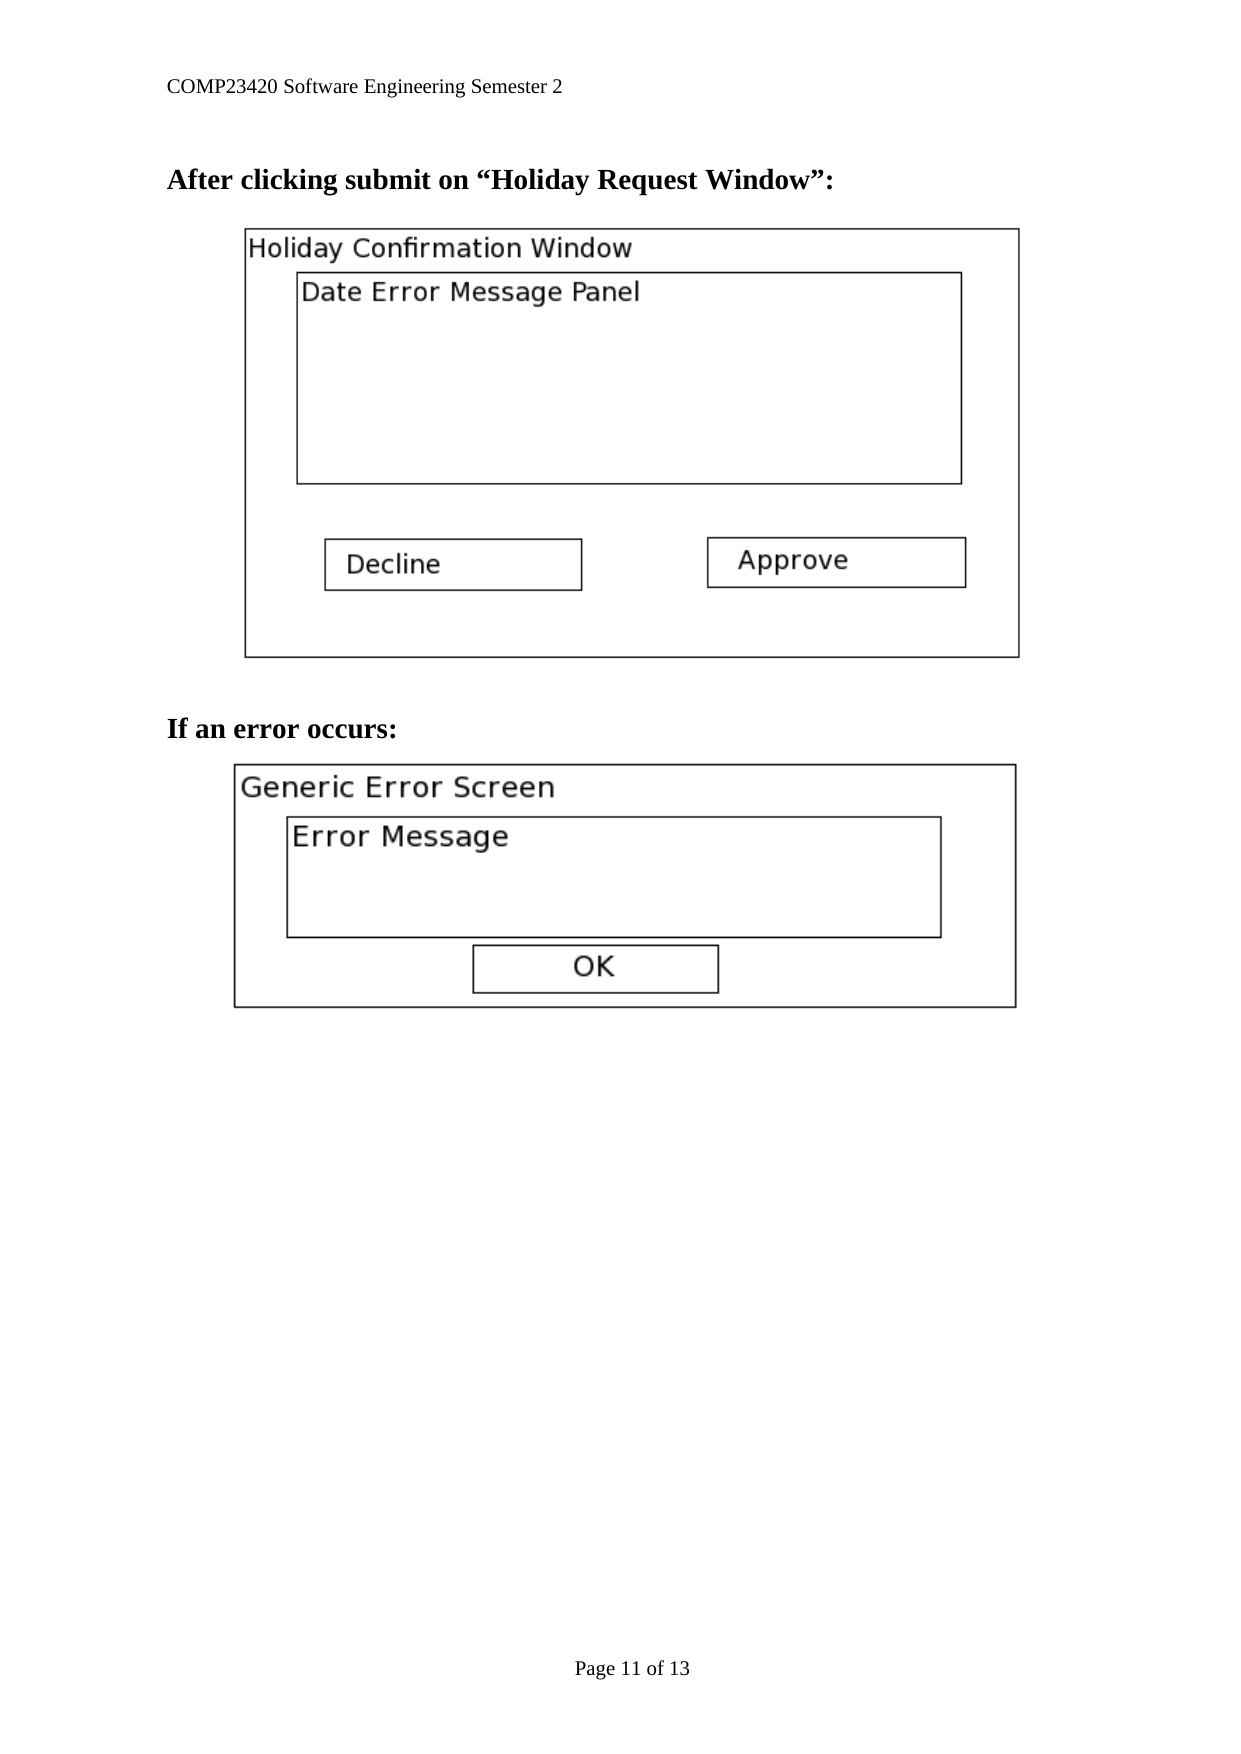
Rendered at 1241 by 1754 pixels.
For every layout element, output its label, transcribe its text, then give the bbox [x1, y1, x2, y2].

text After clicking submit on “Holiday Request Window”: [167, 162, 1092, 196]
picture [242, 224, 1024, 664]
text If an error occurs: [167, 711, 1092, 745]
picture [231, 761, 1020, 1013]
